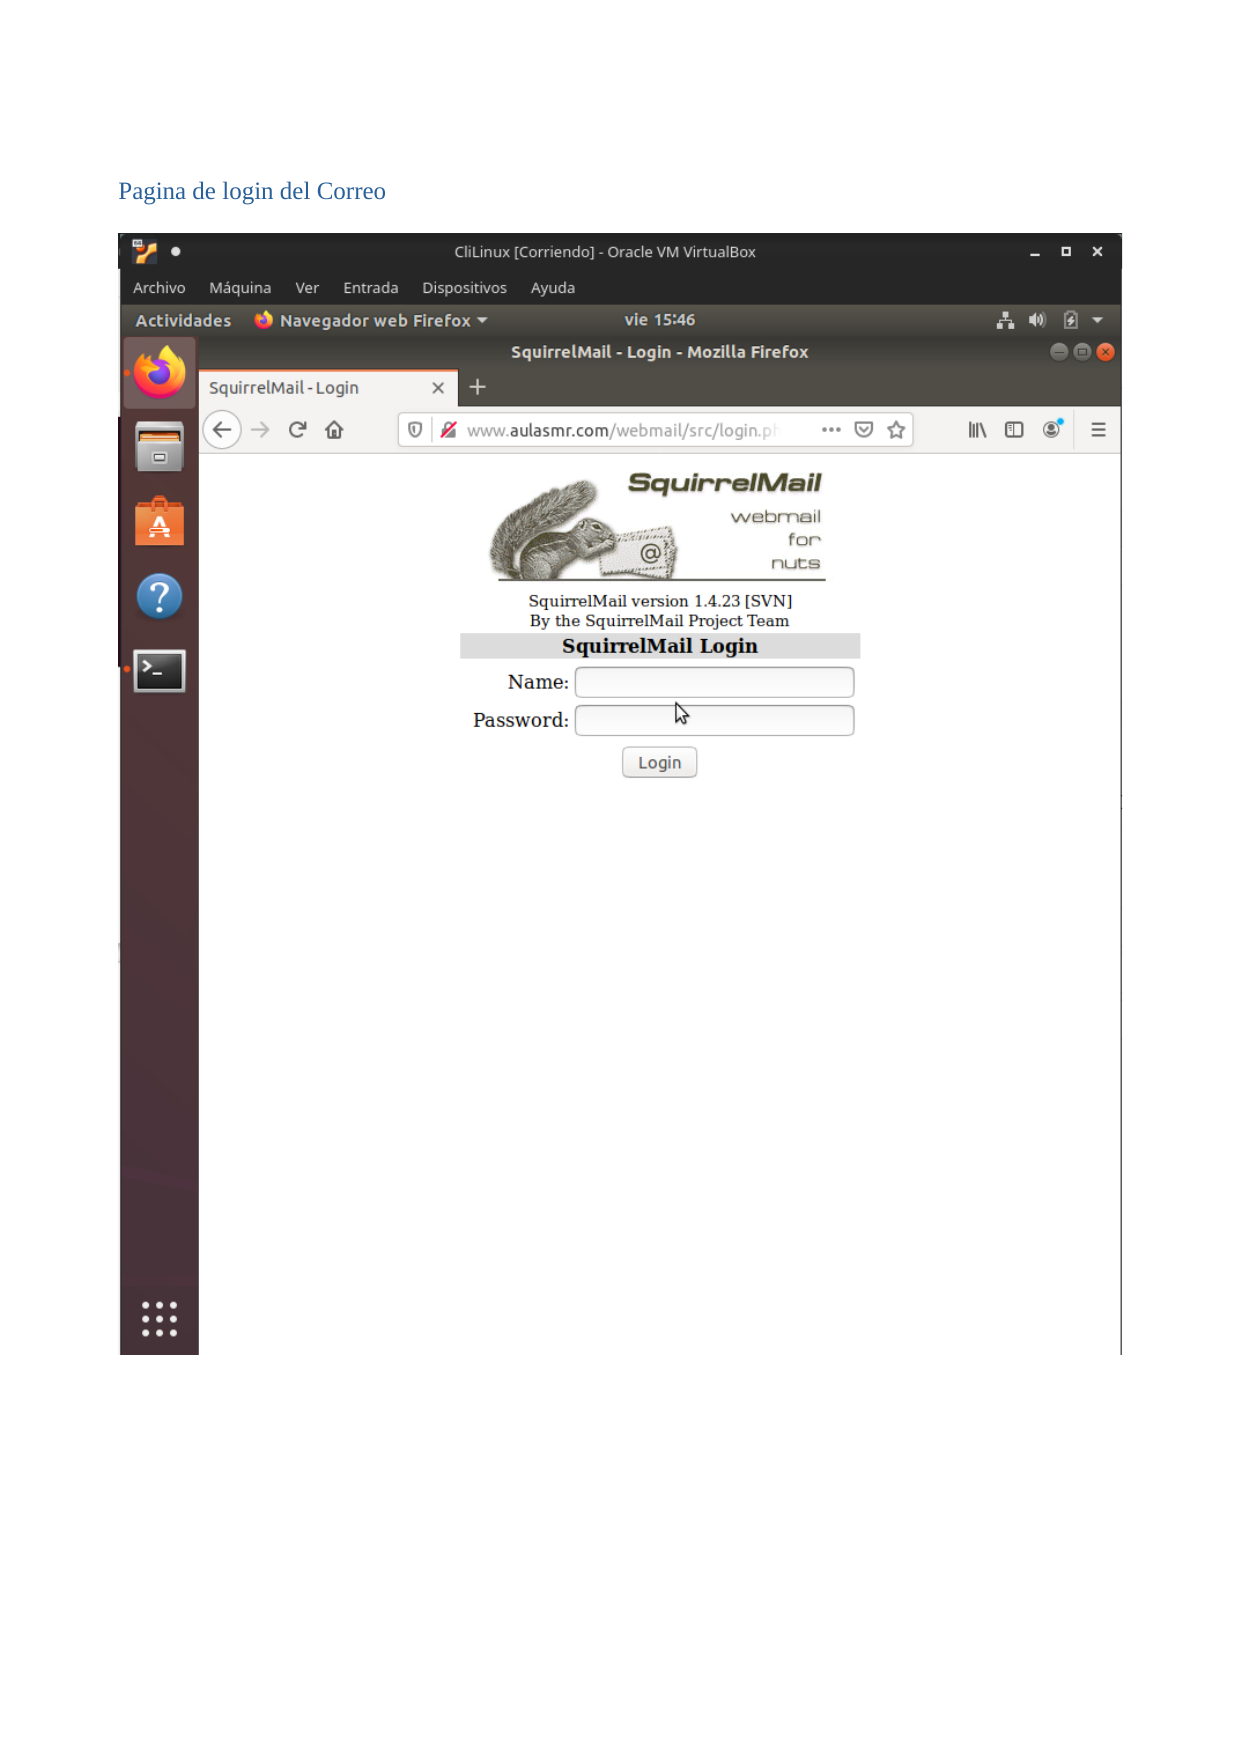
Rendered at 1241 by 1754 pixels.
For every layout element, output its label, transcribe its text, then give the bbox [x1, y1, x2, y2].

picture [118, 233, 1123, 1355]
text Pagina de login del Correo [118, 176, 1122, 205]
